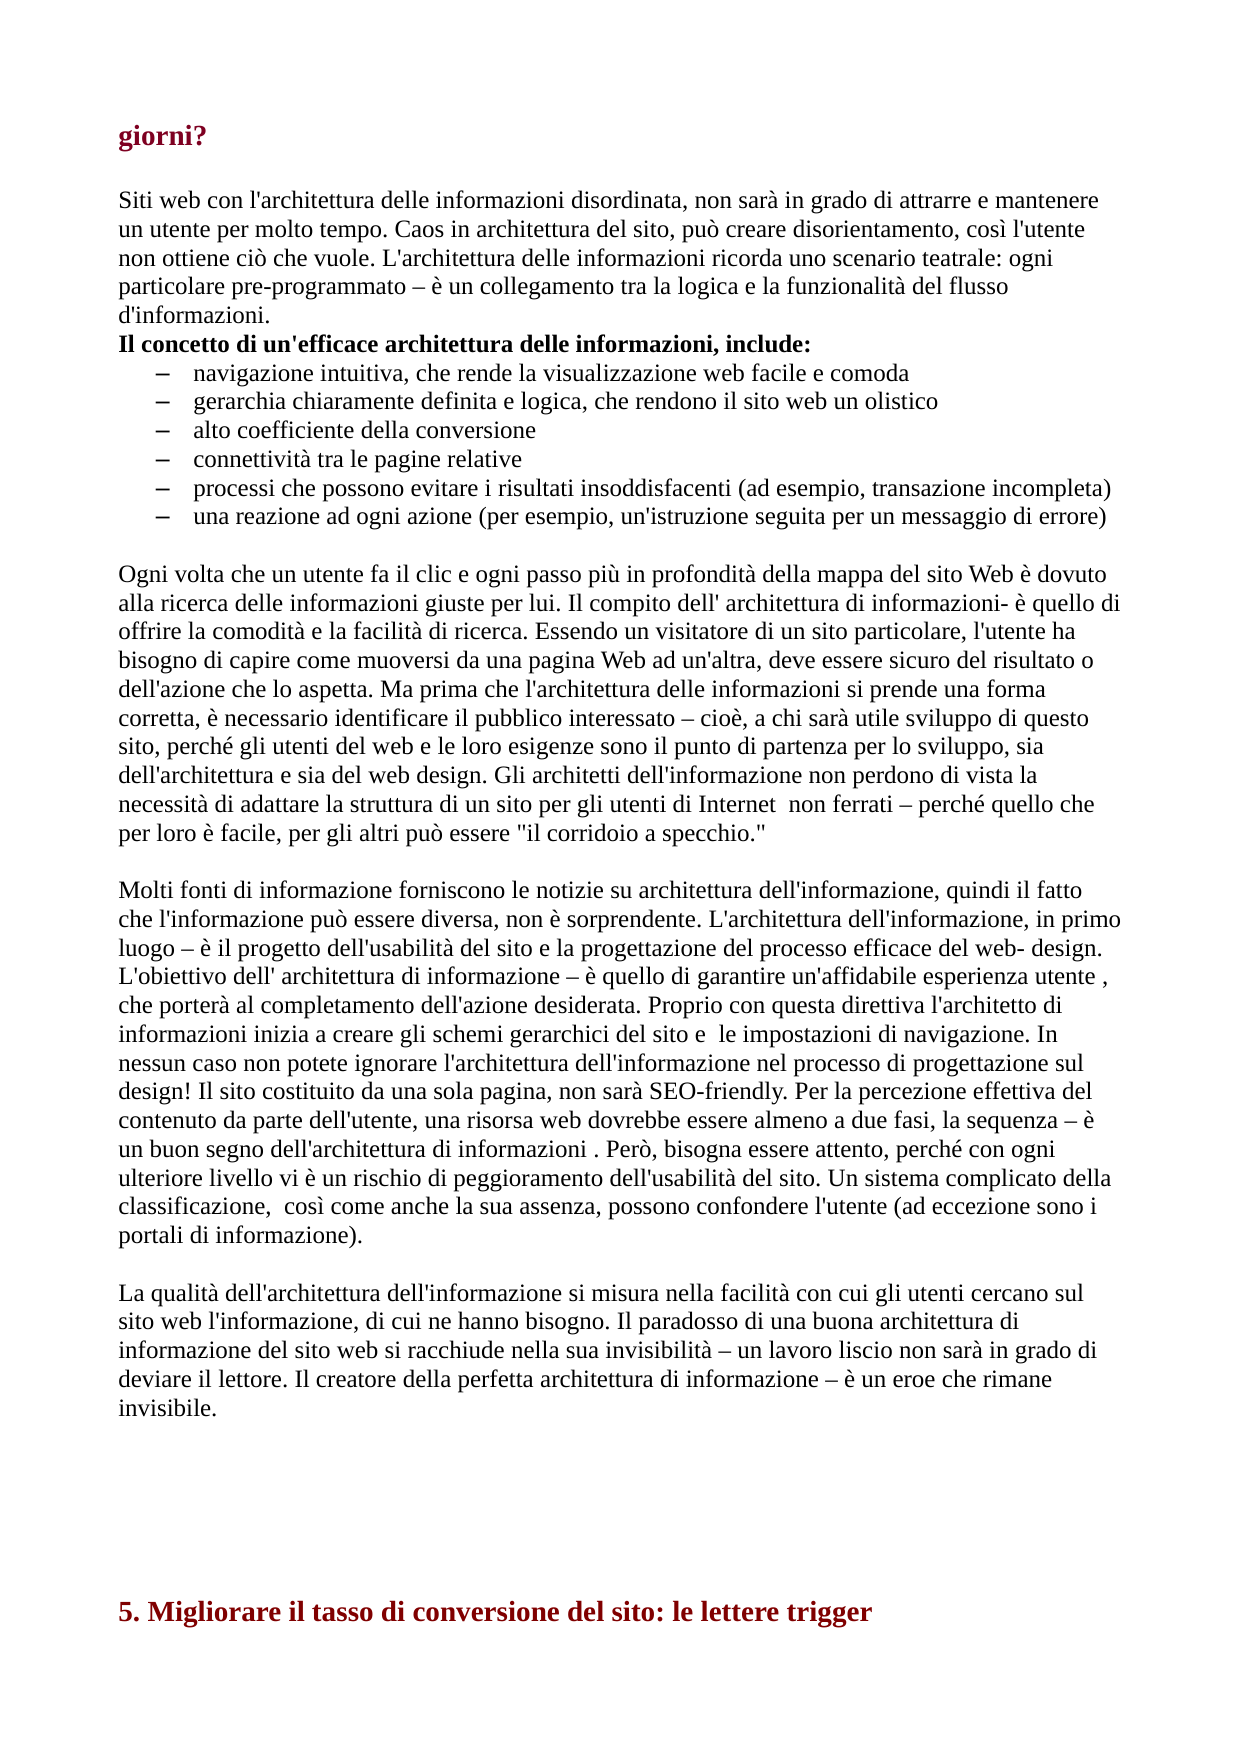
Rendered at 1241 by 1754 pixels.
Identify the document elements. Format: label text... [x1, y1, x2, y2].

text La qualità dell'architettura dell'informazione si misura nella facilità con cui gli utenti cercano sul sito web l'informazione, di cui ne hanno bisogno. Il paradosso di una buona architettura di informazione del sito web si racchiude nella sua invisibilità – un lavoro liscio non sarà in grado di deviare il lettore. Il creatore della perfetta architettura di informazione – è un eroe che rimane invisibile. [118, 1278, 1122, 1421]
text Il concetto di un'efficace architettura delle informazioni, include: [118, 329, 1122, 358]
list gerarchia chiaramente definita e logica, che rendono il sito web un olistico [156, 386, 1122, 415]
text giorni? [118, 118, 1122, 152]
list processi che possono evitare i risultati insoddisfacenti (ad esempio, transazione incompleta) [156, 473, 1122, 501]
list navigazione intuitiva, che rende la visualizzazione web facile e comoda [156, 358, 1122, 386]
text 5. Migliorare il tasso di conversione del sito: le lettere trigger [118, 1594, 1122, 1627]
list una reazione ad ogni azione (per esempio, un'istruzione seguita per un messaggio di errore) [156, 501, 1122, 530]
text Siti web con l'architettura delle informazioni disordinata, non sarà in grado di attrarre e mantenere un utente per molto tempo. Caos in architettura del sito, può creare disorientamento, così l'utente non ottiene ciò che vuole. L'architettura delle informazioni ricorda uno scenario teatrale: ogni particolare pre-programmato – è un collegamento tra la logica e la funzionalità del flusso d'informazioni. [118, 185, 1122, 329]
list connettività tra le pagine relative [156, 444, 1122, 473]
list alto coefficiente della conversione [156, 415, 1122, 444]
text Ogni volta che un utente fa il clic e ogni passo più in profondità della mappa del sito Web è dovuto alla ricerca delle informazioni giuste per lui. Il compito dell' architettura di informazioni- è quello di offrire la comodità e la facilità di ricerca. Essendo un visitatore di un sito particolare, l'utente ha bisogno di capire come muoversi da una pagina Web ad un'altra, deve essere sicuro del risultato o dell'azione che lo aspetta. Ma prima che l'architettura delle informazioni si prende una forma corretta, è necessario identificare il pubblico interessato – cioè, a chi sarà utile sviluppo di questo sito, perché gli utenti del web e le loro esigenze sono il punto di partenza per lo sviluppo, sia dell'architettura e sia del web design. Gli architetti dell'informazione non perdono di vista la necessità di adattare la struttura di un sito per gli utenti di Internet non ferrati – perché quello che per loro è facile, per gli altri può essere "il corridoio a specchio." [118, 559, 1122, 846]
text Molti fonti di informazione forniscono le notizie su architettura dell'informazione, quindi il fatto che l'informazione può essere diversa, non è sorprendente. L'architettura dell'informazione, in primo luogo – è il progetto dell'usabilità del sito e la progettazione del processo efficace del web- design. L'obiettivo dell' architettura di informazione – è quello di garantire un'affidabile esperienza utente , che porterà al completamento dell'azione desiderata. Proprio con questa direttiva l'architetto di informazioni inizia a creare gli schemi gerarchici del sito e le impostazioni di navigazione. In nessun caso non potete ignorare l'architettura dell'informazione nel processo di progettazione sul design! Il sito costituito da una sola pagina, non sarà SEO-friendly. Per la percezione effettiva del contenuto da parte dell'utente, una risorsa web dovrebbe essere almeno a due fasi, la sequenza – è un buon segno dell'architettura di informazioni . Però, bisogna essere attento, perché con ogni ulteriore livello vi è un rischio di peggioramento dell'usabilità del sito. Un sistema complicato della classificazione, così come anche la sua assenza, possono confondere l'utente (ad eccezione sono i portali di informazione). [118, 875, 1122, 1249]
